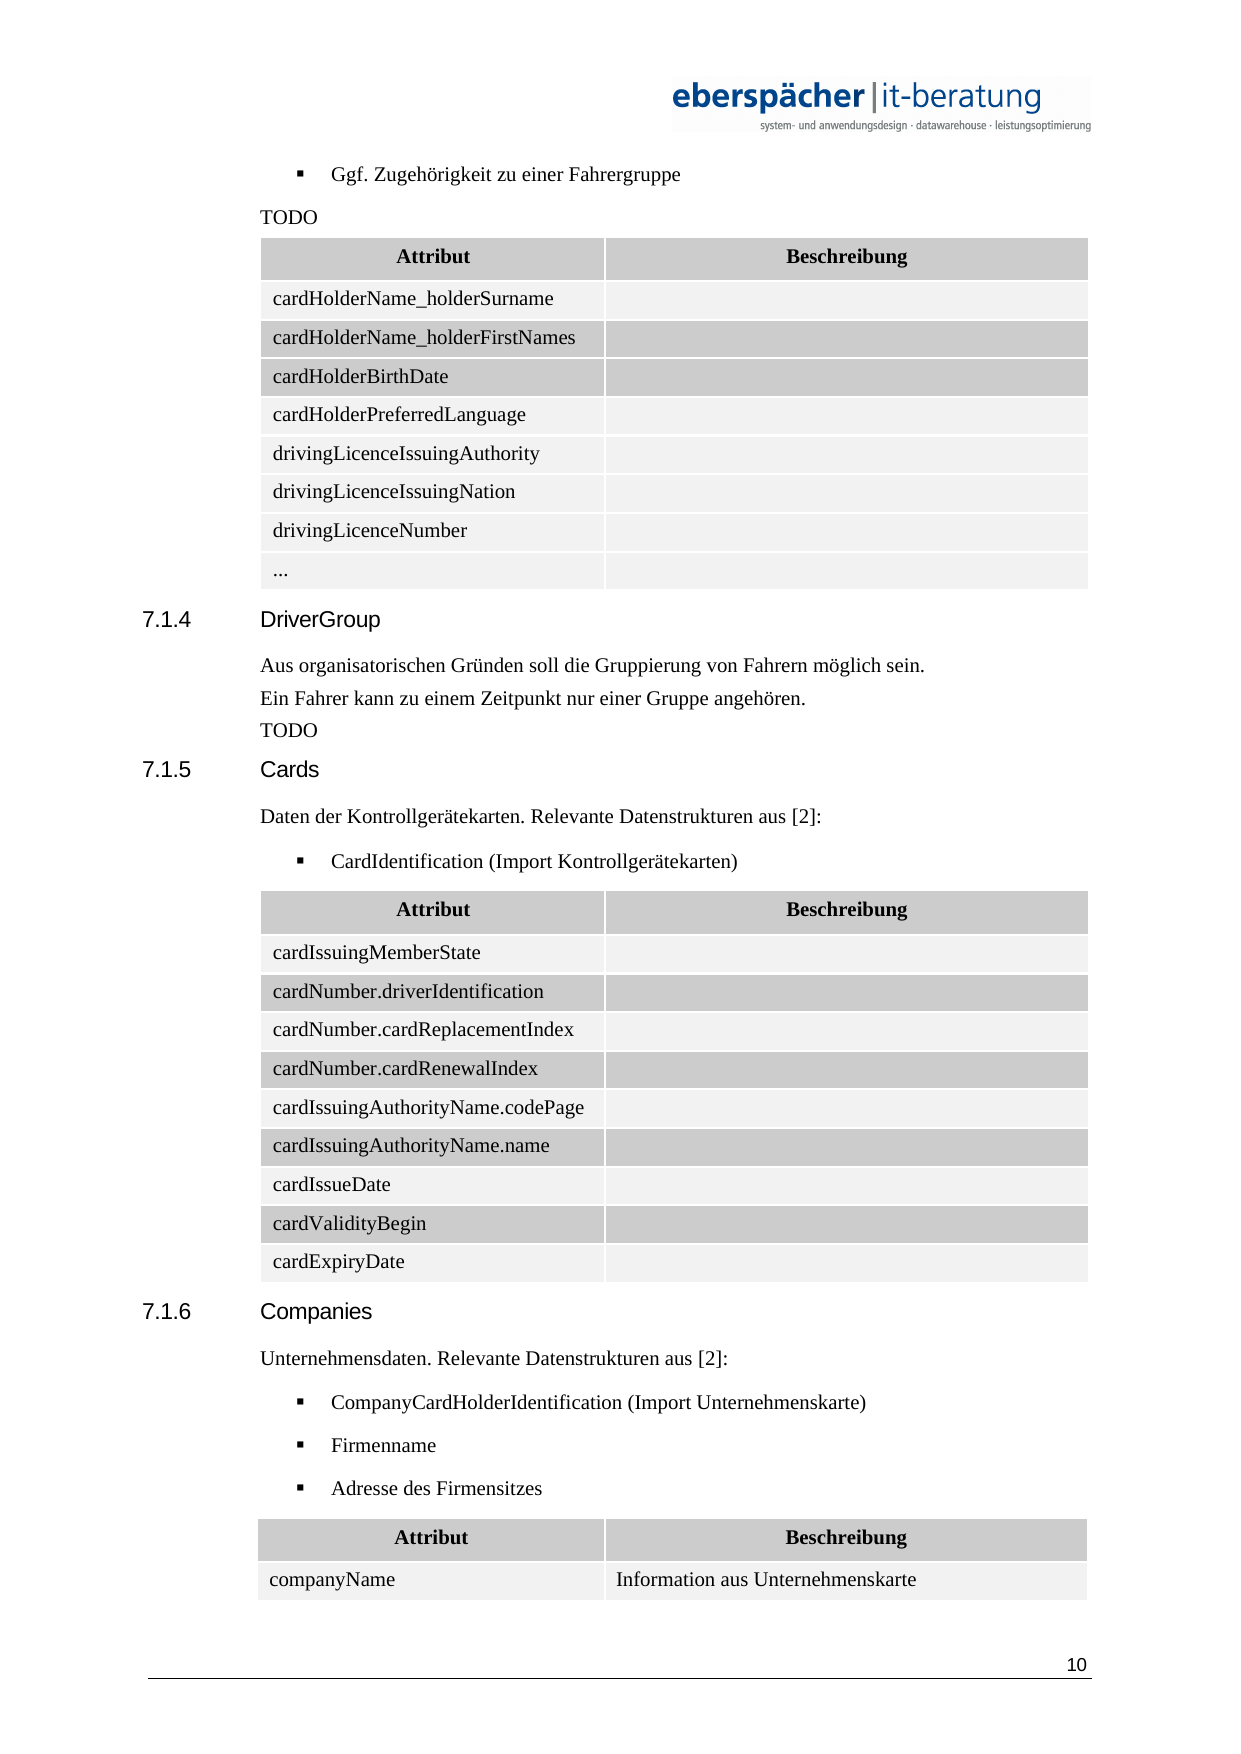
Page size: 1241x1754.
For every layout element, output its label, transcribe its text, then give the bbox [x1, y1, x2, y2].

table_cell companyName [258, 1563, 604, 1600]
table_cell [606, 936, 1088, 972]
table_cell cardNumber.cardRenewalIndex [261, 1052, 604, 1088]
table_header Attribut [261, 238, 604, 280]
table_cell [606, 475, 1088, 512]
table_cell [606, 398, 1088, 434]
table_cell cardIssuingMemberState [261, 936, 604, 972]
table_cell [606, 553, 1088, 589]
table_cell [606, 359, 1088, 396]
text Daten der Kontrollgerätekarten. Relevante Datenstrukturen aus [2]: [260, 804, 1090, 828]
picture [672, 76, 1091, 132]
table_cell cardIssueDate [261, 1168, 604, 1204]
subtitle DriverGroup [142, 606, 1090, 632]
table_cell ... [261, 553, 604, 589]
table_cell cardHolderBirthDate [261, 359, 604, 396]
table_cell cardValidityBegin [261, 1206, 604, 1243]
table_header Beschreibung [606, 891, 1088, 934]
table_cell drivingLicenceIssuingNation [261, 475, 604, 512]
subtitle Cards [142, 756, 1090, 783]
table_cell Information aus Unternehmenskarte [606, 1563, 1087, 1600]
table_cell drivingLicenceIssuingAuthority [261, 437, 604, 473]
list CardIdentification (Import Kontrollgerätekarten) [295, 848, 1019, 873]
table_cell [606, 1090, 1088, 1127]
table_cell [606, 437, 1088, 473]
list CompanyCardHolderIdentification (Import Unternehmenskarte) [295, 1390, 1019, 1414]
table_cell cardHolderPreferredLanguage [261, 398, 604, 434]
table_cell cardIssuingAuthorityName.codePage [261, 1090, 604, 1127]
table_cell [606, 975, 1088, 1011]
table_cell cardNumber.driverIdentification [261, 975, 604, 1011]
table_cell cardHolderName_holderFirstNames [261, 321, 604, 357]
text Ein Fahrer kann zu einem Zeitpunkt nur einer Gruppe angehören. [260, 685, 1090, 709]
table_cell [606, 1168, 1088, 1204]
table_cell [606, 1245, 1088, 1282]
table_header Beschreibung [606, 238, 1088, 280]
table_header Attribut [261, 891, 604, 934]
subtitle Companies [142, 1298, 1090, 1324]
table_cell [606, 1052, 1088, 1088]
text Aus organisatorischen Gründen soll die Gruppierung von Fahrern möglich sein. [260, 653, 1090, 677]
table_cell drivingLicenceNumber [261, 514, 604, 551]
table_cell [606, 321, 1088, 357]
table_header Beschreibung [606, 1519, 1087, 1561]
table_cell cardHolderName_holderSurname [261, 282, 604, 319]
table_cell [606, 282, 1088, 319]
table_cell [606, 1129, 1088, 1166]
table_cell [606, 1013, 1088, 1050]
text Unternehmensdaten. Relevante Datenstrukturen aus [2]: [260, 1345, 1090, 1369]
table_cell cardIssuingAuthorityName.name [261, 1129, 604, 1166]
text TODO [260, 718, 1090, 742]
list Ggf. Zugehörigkeit zu einer Fahrergruppe [295, 162, 1019, 186]
list Adresse des Firmensitzes [295, 1476, 1019, 1500]
list Firmenname [295, 1433, 1019, 1457]
text TODO [260, 205, 1090, 229]
table_header Attribut [258, 1519, 604, 1561]
table_cell [606, 514, 1088, 551]
table_cell [606, 1206, 1088, 1243]
table_cell cardExpiryDate [261, 1245, 604, 1282]
table_cell cardNumber.cardReplacementIndex [261, 1013, 604, 1050]
